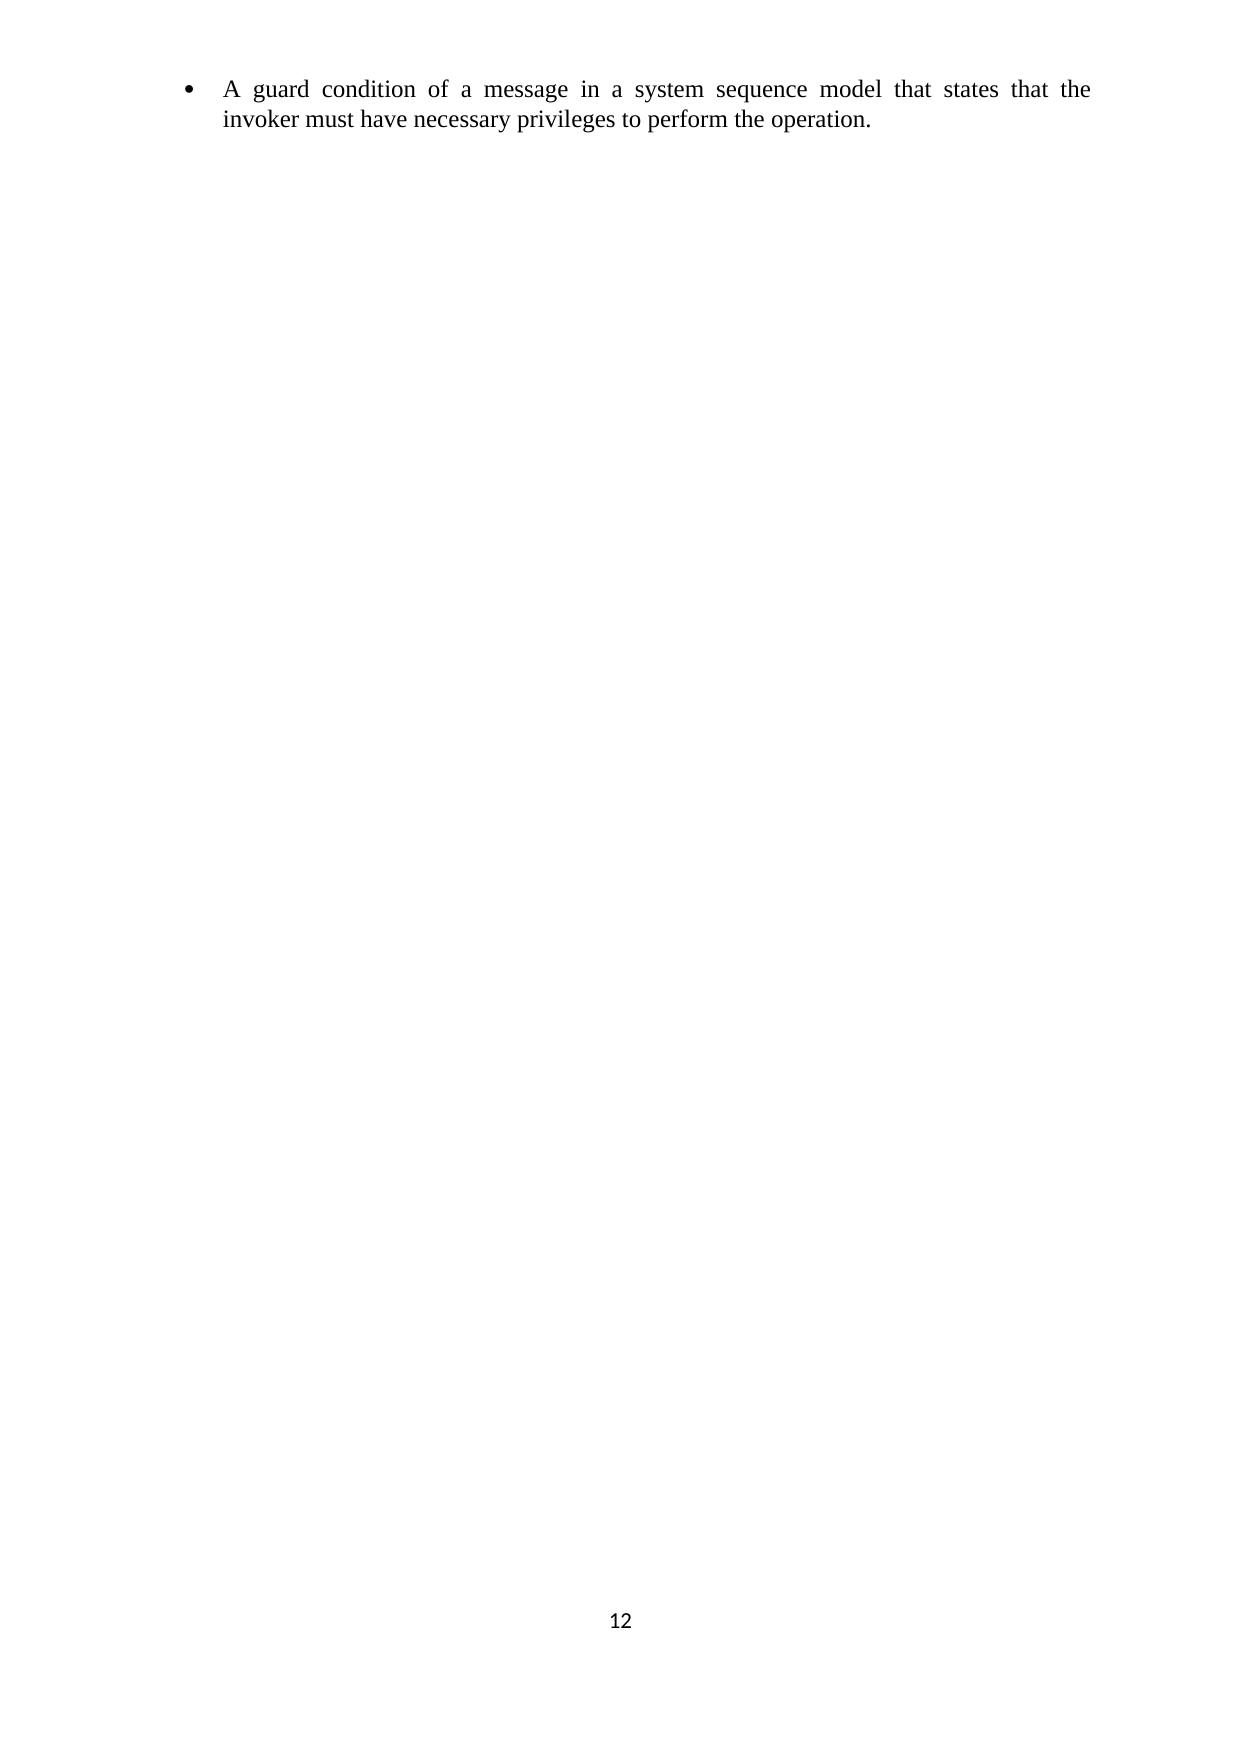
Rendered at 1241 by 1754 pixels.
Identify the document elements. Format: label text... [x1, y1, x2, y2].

list A guard condition of a message in a system sequence model that states that the invoker must have necessary privileges to perform the operation. [185, 74, 1093, 133]
